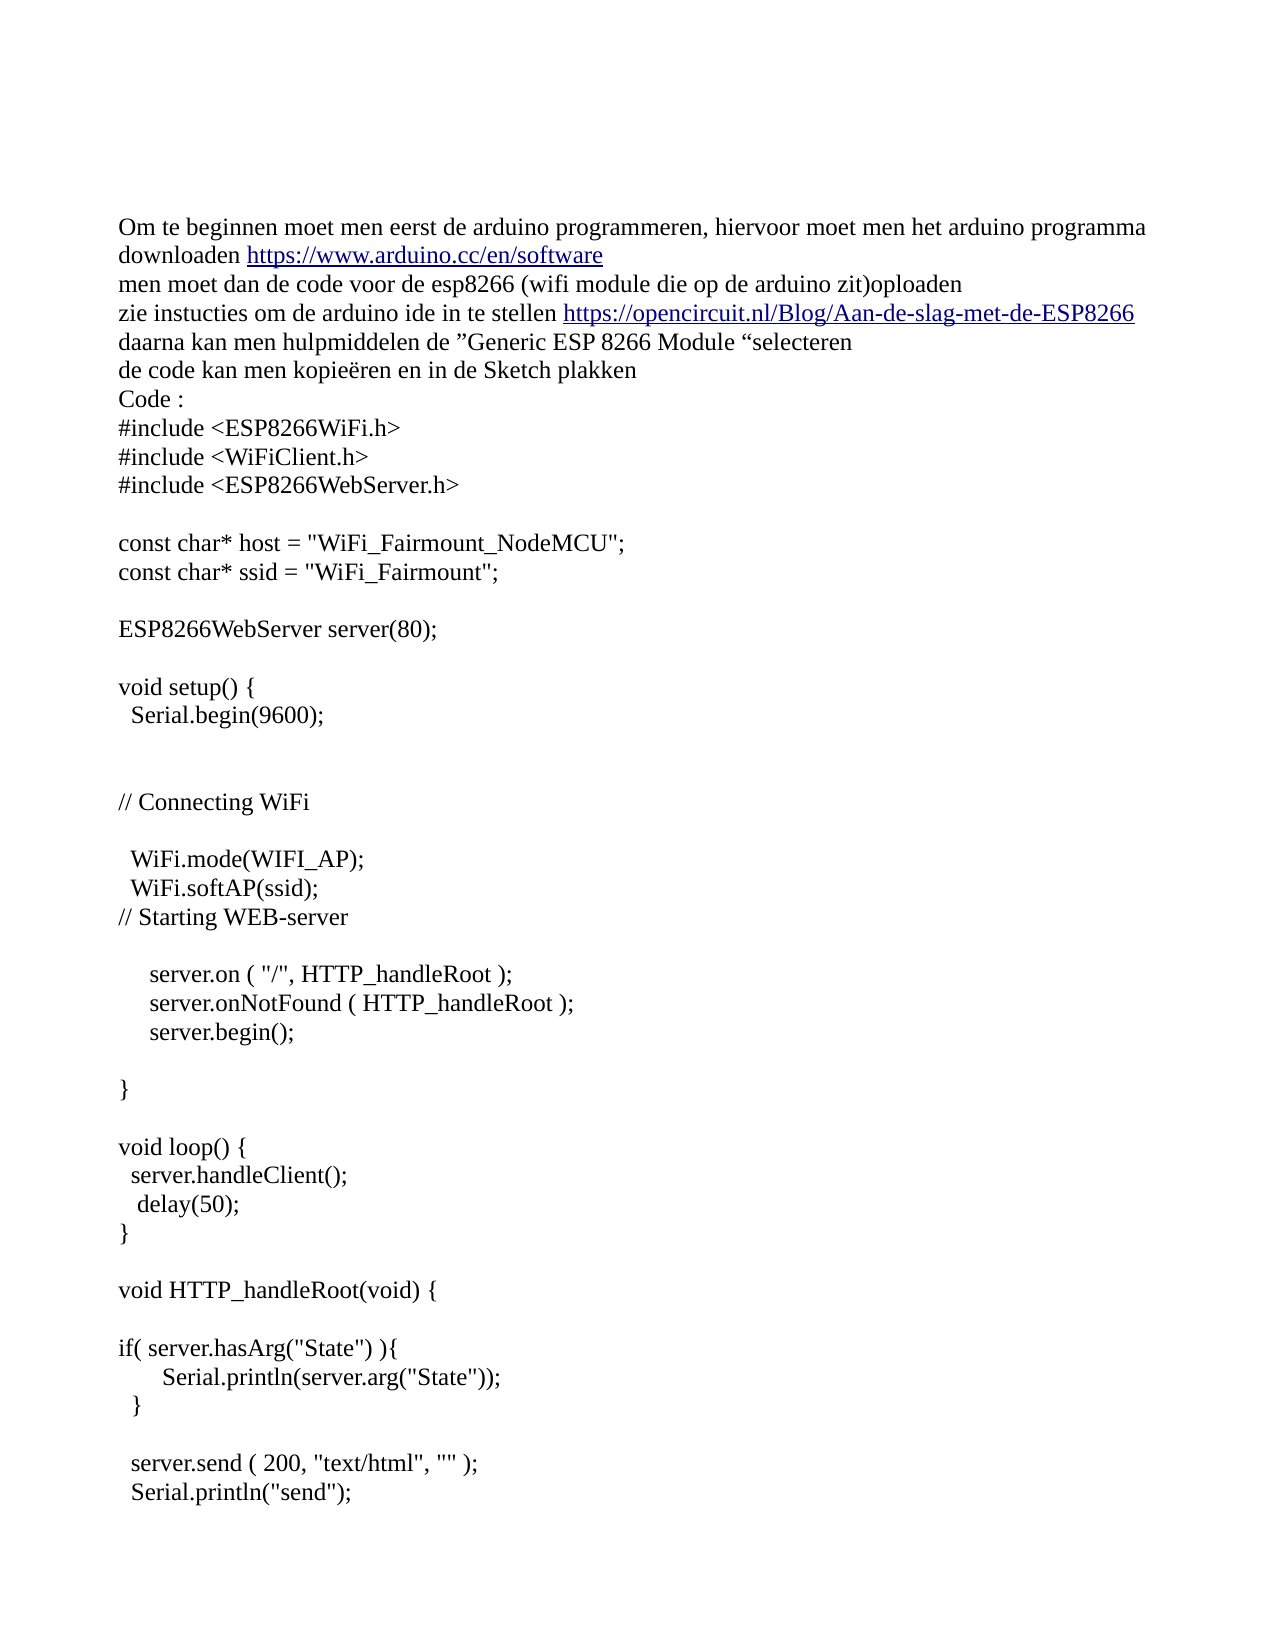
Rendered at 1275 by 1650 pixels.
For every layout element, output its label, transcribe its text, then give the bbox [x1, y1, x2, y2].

text void setup() { [118, 672, 1157, 700]
text server.onNotFound ( HTTP_handleRoot ); [118, 988, 1157, 1017]
text const char* ssid = "WiFi_Fairmount"; [118, 557, 1157, 585]
text zie instucties om de arduino ide in te stellen https://opencircuit.nl/Blog/Aan-de-slag-met-de-ESP8266 [118, 298, 1157, 327]
text Code : [118, 384, 1157, 413]
text men moet dan de code voor de esp8266 (wifi module die op de arduino zit)oploaden [118, 269, 1157, 298]
text server.send ( 200, "text/html", "" ); [118, 1448, 1157, 1477]
text if( server.hasArg("State") ){ [118, 1333, 1157, 1362]
text // Connecting WiFi [118, 787, 1157, 815]
text const char* host = "WiFi_Fairmount_NodeMCU"; [118, 528, 1157, 557]
text // Starting WEB-server [118, 902, 1157, 930]
text server.handleClient(); [118, 1160, 1157, 1189]
text } [118, 1074, 1157, 1103]
text void HTTP_handleRoot(void) { [118, 1275, 1157, 1304]
text Om te beginnen moet men eerst de arduino programmeren, hiervoor moet men het arduino programma downloaden https://www.arduino.cc/en/software [118, 212, 1157, 269]
text } [118, 1390, 1157, 1419]
text WiFi.softAP(ssid); [118, 873, 1157, 902]
text #include <ESP8266WiFi.h> [118, 413, 1157, 442]
text ESP8266WebServer server(80); [118, 614, 1157, 643]
text daarna kan men hulpmiddelen de ”Generic ESP 8266 Module “selecteren [118, 327, 1157, 355]
text server.on ( "/", HTTP_handleRoot ); [118, 959, 1157, 988]
text #include <ESP8266WebServer.h> [118, 470, 1157, 499]
text WiFi.mode(WIFI_AP); [118, 844, 1157, 873]
text } [118, 1218, 1157, 1247]
text void loop() { [118, 1132, 1157, 1160]
text #include <WiFiClient.h> [118, 442, 1157, 470]
text de code kan men kopieëren en in de Sketch plakken [118, 355, 1157, 384]
text Serial.begin(9600); [118, 700, 1157, 729]
text Serial.println(server.arg("State")); [118, 1362, 1157, 1390]
text server.begin(); [118, 1017, 1157, 1045]
text Serial.println("send"); [118, 1477, 1157, 1505]
text delay(50); [118, 1189, 1157, 1218]
